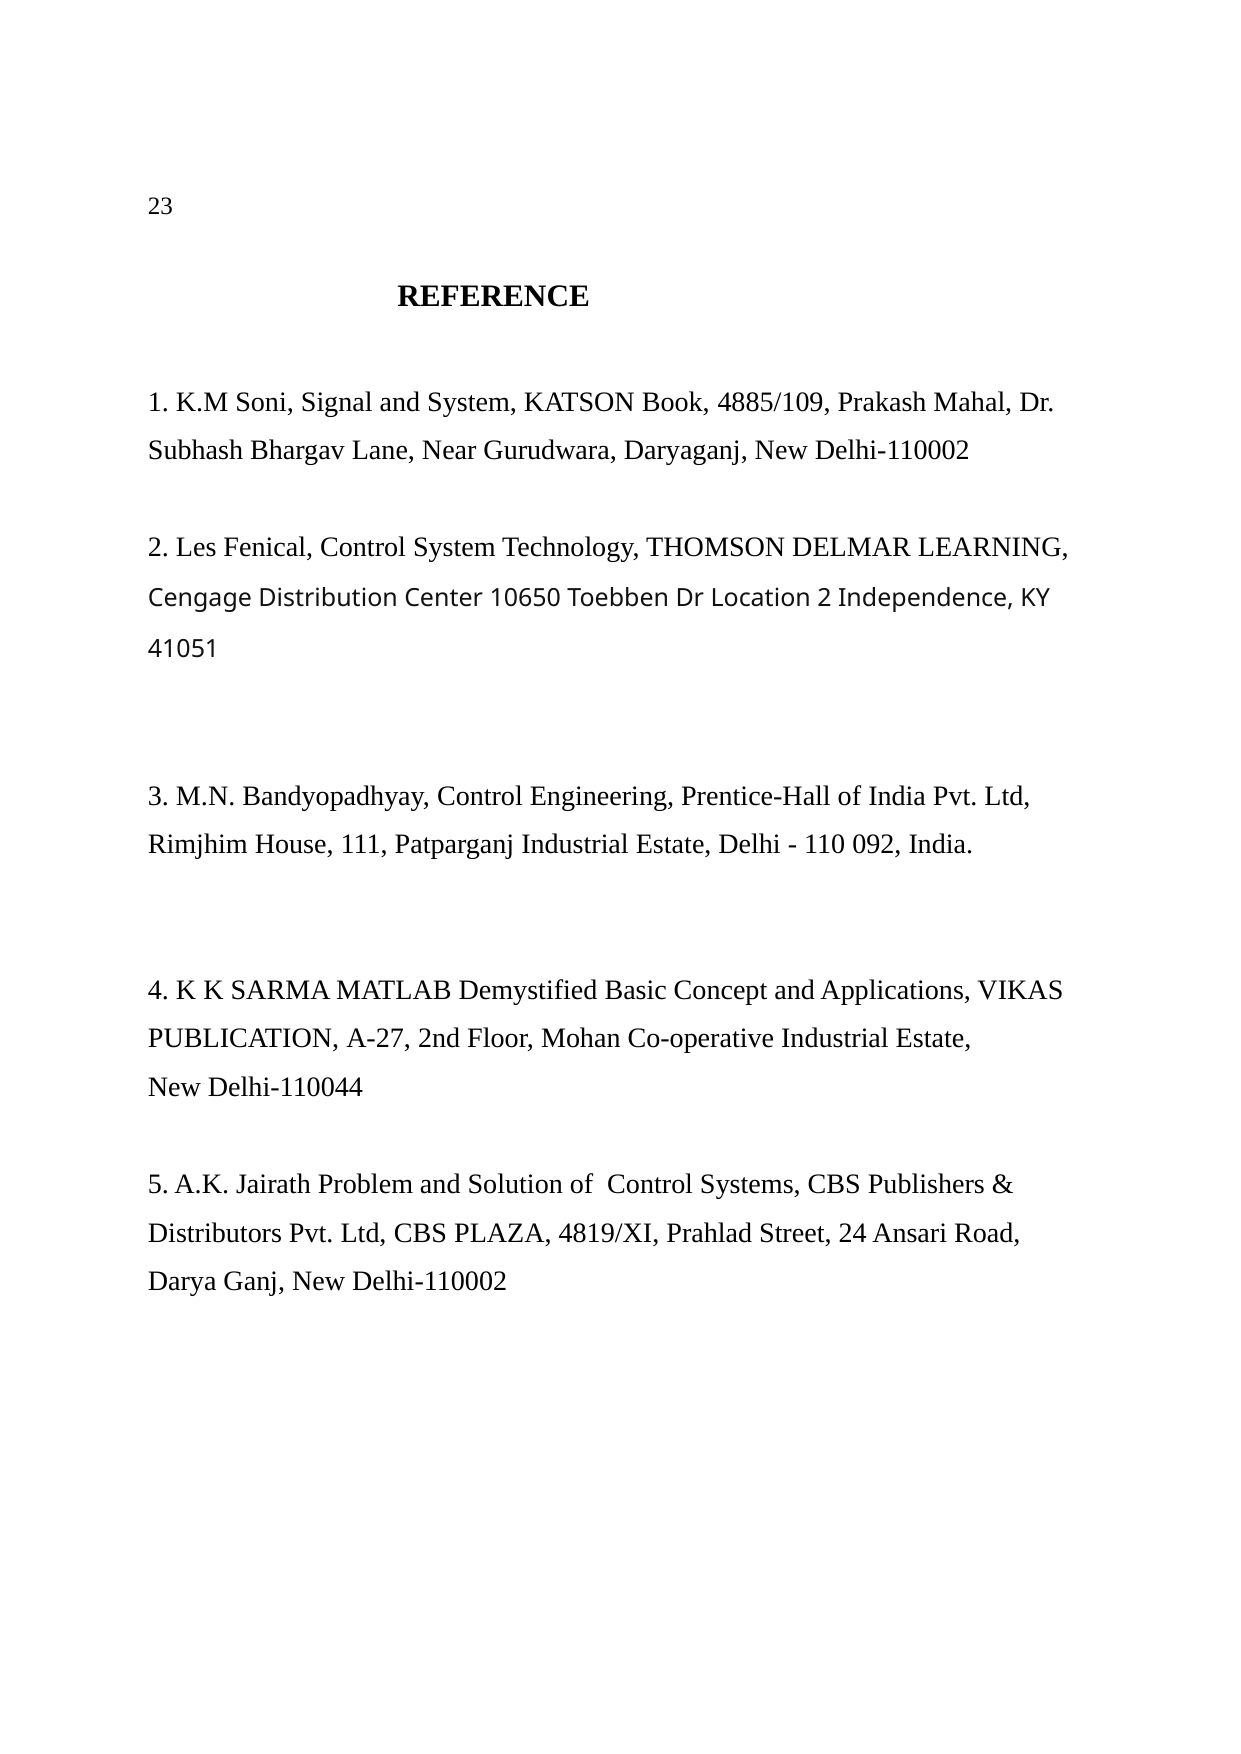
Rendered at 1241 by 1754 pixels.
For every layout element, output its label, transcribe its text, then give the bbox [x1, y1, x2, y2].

text 2. Les Fenical, Control System Technology, THOMSON DELMAR LEARNING, Cengage Distribution Center 10650 Toebben Dr Location 2 Independence, KY 41051 [148, 530, 1093, 665]
text 5. A.K. Jairath Problem and Solution of Control Systems, CBS Publishers & Distributors Pvt. Ltd, CBS PLAZA, 4819/XI, Prahlad Street, 24 Ansari Road, Darya Ganj, New Delhi-110002 [148, 1167, 1093, 1297]
text 23 [148, 191, 1093, 219]
text 1. K.M Soni, Signal and System, KATSON Book, 4885/109, Prakash Mahal, Dr. Subhash Bhargav Lane, Near Gurudwara, Daryaganj, New Delhi-110002 [148, 385, 1093, 466]
text 4. K K SARMA MATLAB Demystified Basic Concept and Applications, VIKAS PUBLICATION, A-27, 2nd Floor, Mohan Co-operative Industrial Estate, New Delhi-110044 [148, 973, 1093, 1102]
text 3. M.N. Bandyopadhyay, Control Engineering, Prentice-Hall of India Pvt. Ltd, Rimjhim House, 111, Patparganj Industrial Estate, Delhi - 110 092, India. [148, 779, 1093, 860]
text REFERENCE [148, 277, 1093, 313]
